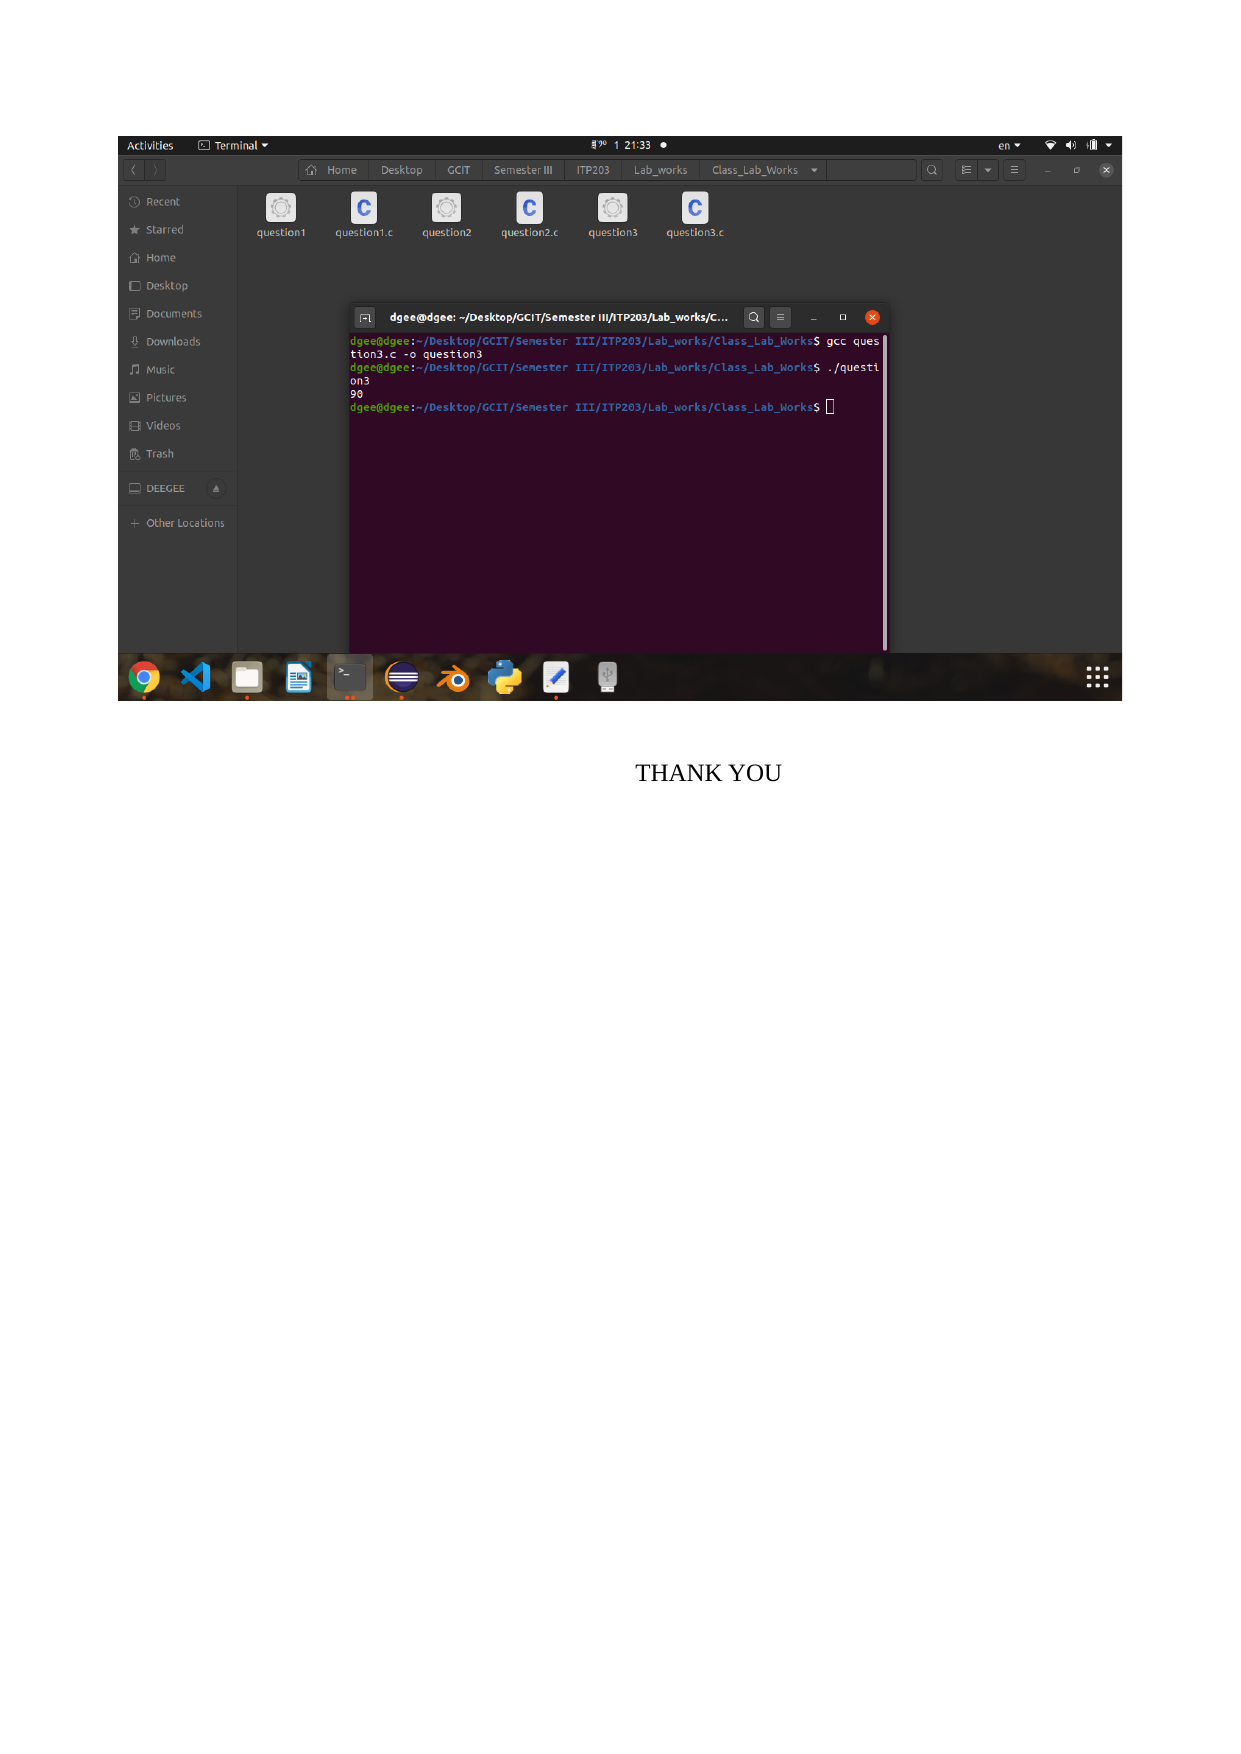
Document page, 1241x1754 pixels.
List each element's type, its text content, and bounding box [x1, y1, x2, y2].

text THANK YOU [118, 758, 1122, 787]
picture [118, 136, 1123, 701]
